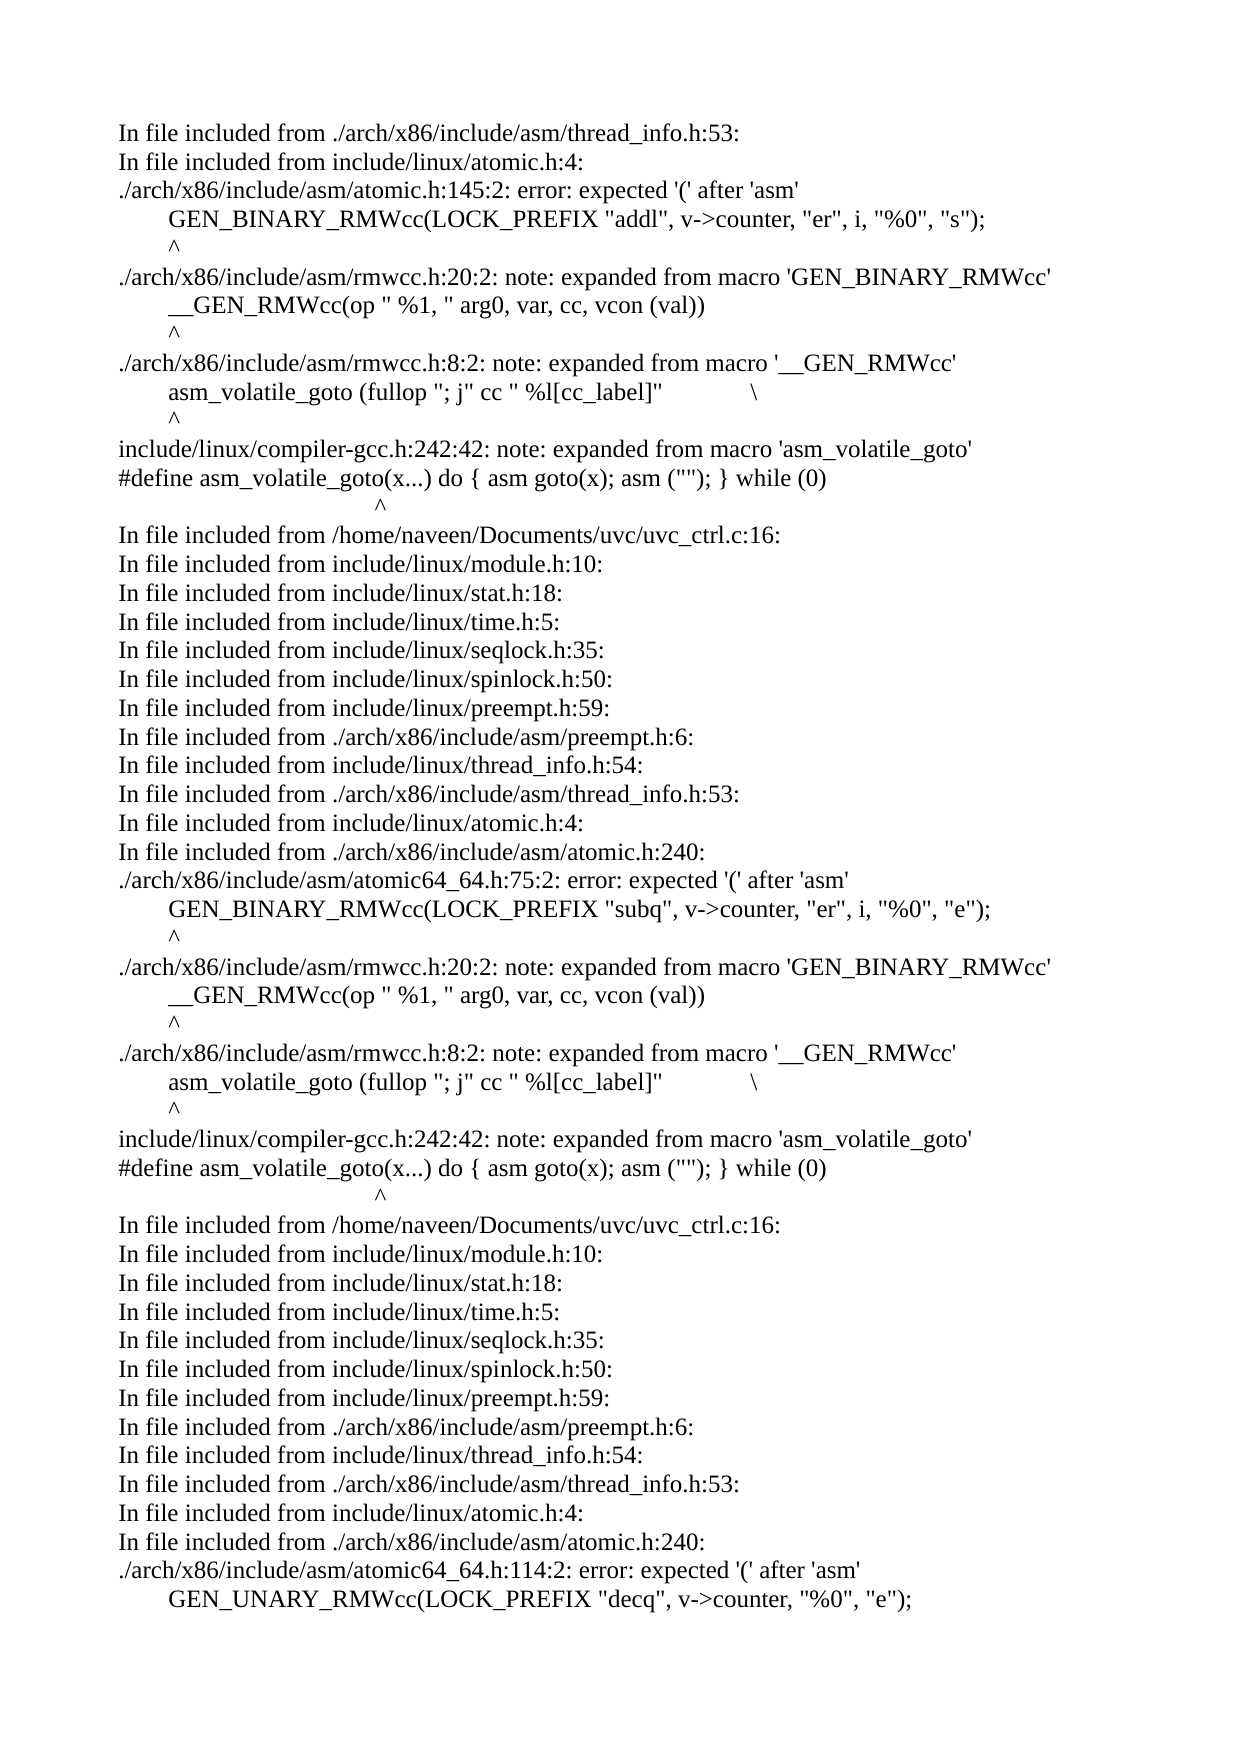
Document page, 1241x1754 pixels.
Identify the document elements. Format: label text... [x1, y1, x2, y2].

text GEN_BINARY_RMWcc(LOCK_PREFIX "addl", v->counter, "er", i, "%0", "s"); [118, 204, 1122, 233]
text In file included from /home/naveen/Documents/uvc/uvc_ctrl.c:16: [118, 521, 1122, 549]
text #define asm_volatile_goto(x...) do { asm goto(x); asm (""); } while (0) [118, 1153, 1122, 1182]
text In file included from /home/naveen/Documents/uvc/uvc_ctrl.c:16: [118, 1211, 1122, 1239]
text #define asm_volatile_goto(x...) do { asm goto(x); asm (""); } while (0) [118, 463, 1122, 492]
text In file included from include/linux/stat.h:18: [118, 578, 1122, 607]
text In file included from ./arch/x86/include/asm/thread_info.h:53: [118, 118, 1122, 147]
text include/linux/compiler-gcc.h:242:42: note: expanded from macro 'asm_volatile_goto' [118, 1124, 1122, 1153]
text GEN_BINARY_RMWcc(LOCK_PREFIX "subq", v->counter, "er", i, "%0", "e"); [118, 894, 1122, 923]
text In file included from ./arch/x86/include/asm/atomic.h:240: [118, 1527, 1122, 1556]
text In file included from include/linux/atomic.h:4: [118, 1498, 1122, 1527]
text In file included from include/linux/preempt.h:59: [118, 693, 1122, 722]
text ^ [118, 1182, 1122, 1211]
text In file included from include/linux/atomic.h:4: [118, 147, 1122, 176]
text asm_volatile_goto (fullop "; j" cc " %l[cc_label]" \ [118, 377, 1122, 406]
text GEN_UNARY_RMWcc(LOCK_PREFIX "decq", v->counter, "%0", "e"); [118, 1584, 1122, 1613]
text In file included from ./arch/x86/include/asm/thread_info.h:53: [118, 779, 1122, 808]
text In file included from include/linux/module.h:10: [118, 1239, 1122, 1268]
text ./arch/x86/include/asm/atomic64_64.h:114:2: error: expected '(' after 'asm' [118, 1556, 1122, 1584]
text In file included from include/linux/thread_info.h:54: [118, 1441, 1122, 1469]
text In file included from include/linux/seqlock.h:35: [118, 1326, 1122, 1354]
text ./arch/x86/include/asm/rmwcc.h:8:2: note: expanded from macro '__GEN_RMWcc' [118, 348, 1122, 377]
text ./arch/x86/include/asm/rmwcc.h:20:2: note: expanded from macro 'GEN_BINARY_RMWcc' [118, 262, 1122, 291]
text In file included from ./arch/x86/include/asm/thread_info.h:53: [118, 1469, 1122, 1498]
text In file included from include/linux/spinlock.h:50: [118, 664, 1122, 693]
text In file included from include/linux/atomic.h:4: [118, 808, 1122, 837]
text In file included from ./arch/x86/include/asm/preempt.h:6: [118, 1412, 1122, 1441]
text ./arch/x86/include/asm/atomic.h:145:2: error: expected '(' after 'asm' [118, 176, 1122, 204]
text ^ [118, 1009, 1122, 1038]
text In file included from ./arch/x86/include/asm/preempt.h:6: [118, 722, 1122, 751]
text In file included from include/linux/seqlock.h:35: [118, 636, 1122, 664]
text ./arch/x86/include/asm/rmwcc.h:8:2: note: expanded from macro '__GEN_RMWcc' [118, 1038, 1122, 1067]
text ./arch/x86/include/asm/rmwcc.h:20:2: note: expanded from macro 'GEN_BINARY_RMWcc' [118, 952, 1122, 981]
text In file included from include/linux/time.h:5: [118, 607, 1122, 636]
text In file included from include/linux/time.h:5: [118, 1297, 1122, 1326]
text ^ [118, 233, 1122, 262]
text In file included from include/linux/spinlock.h:50: [118, 1354, 1122, 1383]
text ^ [118, 406, 1122, 434]
text In file included from include/linux/thread_info.h:54: [118, 751, 1122, 779]
text ^ [118, 319, 1122, 348]
text In file included from include/linux/preempt.h:59: [118, 1383, 1122, 1412]
text In file included from include/linux/module.h:10: [118, 549, 1122, 578]
text include/linux/compiler-gcc.h:242:42: note: expanded from macro 'asm_volatile_goto' [118, 434, 1122, 463]
text In file included from ./arch/x86/include/asm/atomic.h:240: [118, 837, 1122, 866]
text ^ [118, 923, 1122, 952]
text ./arch/x86/include/asm/atomic64_64.h:75:2: error: expected '(' after 'asm' [118, 866, 1122, 894]
text asm_volatile_goto (fullop "; j" cc " %l[cc_label]" \ [118, 1067, 1122, 1096]
text ^ [118, 1096, 1122, 1124]
text __GEN_RMWcc(op " %1, " arg0, var, cc, vcon (val)) [118, 291, 1122, 319]
text __GEN_RMWcc(op " %1, " arg0, var, cc, vcon (val)) [118, 981, 1122, 1009]
text In file included from include/linux/stat.h:18: [118, 1268, 1122, 1297]
text ^ [118, 492, 1122, 521]
